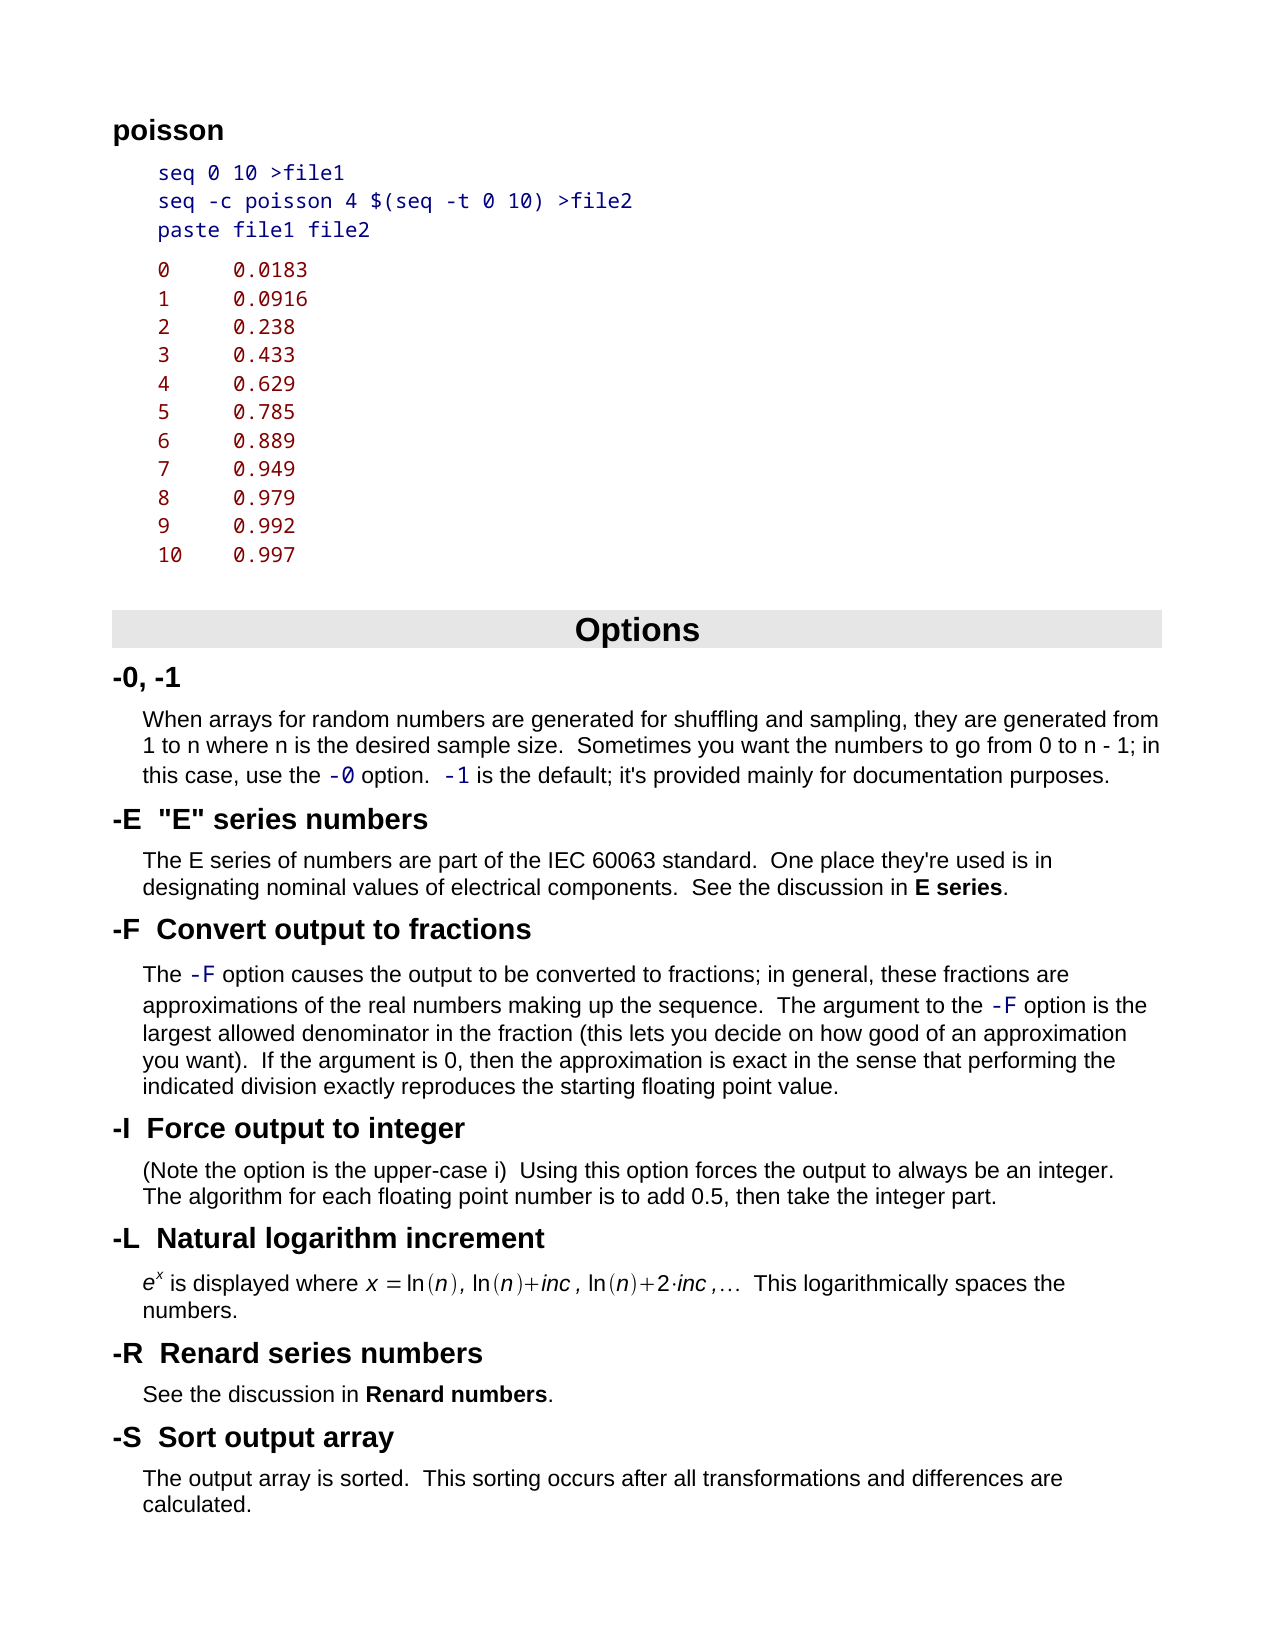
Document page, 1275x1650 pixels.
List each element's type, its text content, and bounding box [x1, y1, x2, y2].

text 0 0.0183 [157, 255, 1162, 284]
text 1 0.0916 [157, 284, 1162, 312]
text 2 0.238 [157, 312, 1162, 341]
subtitle -F Convert output to fractions [112, 912, 1162, 946]
text The -F option causes the output to be converted to fractions; in general, these fractions are approximations of the real numbers making up the sequence. The argument to the -F option is the largest allowed denominator in the fraction (this lets you decide on how good of an approximation you want). If the argument is 0, then the approximation is exact in the sense that performing the indicated division exactly reproduces the starting floating point value. [142, 958, 1162, 1099]
subtitle -R Renard series numbers [112, 1336, 1162, 1369]
text seq -c poisson 4 $(seq -t 0 10) >file2 [157, 186, 1162, 215]
subtitle -I Force output to integer [112, 1111, 1162, 1145]
text 4 0.629 [157, 369, 1162, 397]
text 7 0.949 [157, 454, 1162, 483]
text The output array is sorted. This sorting occurs after all transformations and differences are calculated. [142, 1465, 1162, 1518]
text 9 0.992 [157, 511, 1162, 540]
subtitle -E "E" series numbers [112, 802, 1162, 836]
text 8 0.979 [157, 483, 1162, 511]
text (Note the option is the upper-case i) Using this option forces the output to always be an integer. The algorithm for each floating point number is to add 0.5, then take the integer part. [142, 1157, 1162, 1209]
text 5 0.785 [157, 397, 1162, 426]
subtitle -0, -1 [112, 661, 1162, 694]
text seq 0 10 >file1 [157, 158, 1162, 186]
text 3 0.433 [157, 341, 1162, 369]
subtitle -L Natural logarithm increment [112, 1221, 1162, 1255]
text 6 0.889 [157, 426, 1162, 454]
text See the discussion in Renard numbers. [142, 1381, 1162, 1408]
text When arrays for random numbers are generated for shuffling and sampling, they are generated from 1 to n where n is the desired sample size. Sometimes you want the numbers to go from 0 to n - 1; in this case, use the -0 option. -1 is the default; it's provided mainly for documentation purposes. [142, 706, 1162, 790]
text 10 0.997 [157, 540, 1162, 568]
subtitle -S Sort output array [112, 1419, 1162, 1453]
text is displayed where This logarithmically spaces the numbers. [142, 1267, 1162, 1324]
subtitle poisson [112, 112, 1162, 146]
text The E series of numbers are part of the IEC 60063 standard. One place they're used is in designating nominal values of electrical components. See the discussion in E series. [142, 847, 1162, 900]
text paste file1 file2 [157, 215, 1162, 243]
subtitle Options [112, 610, 1162, 648]
